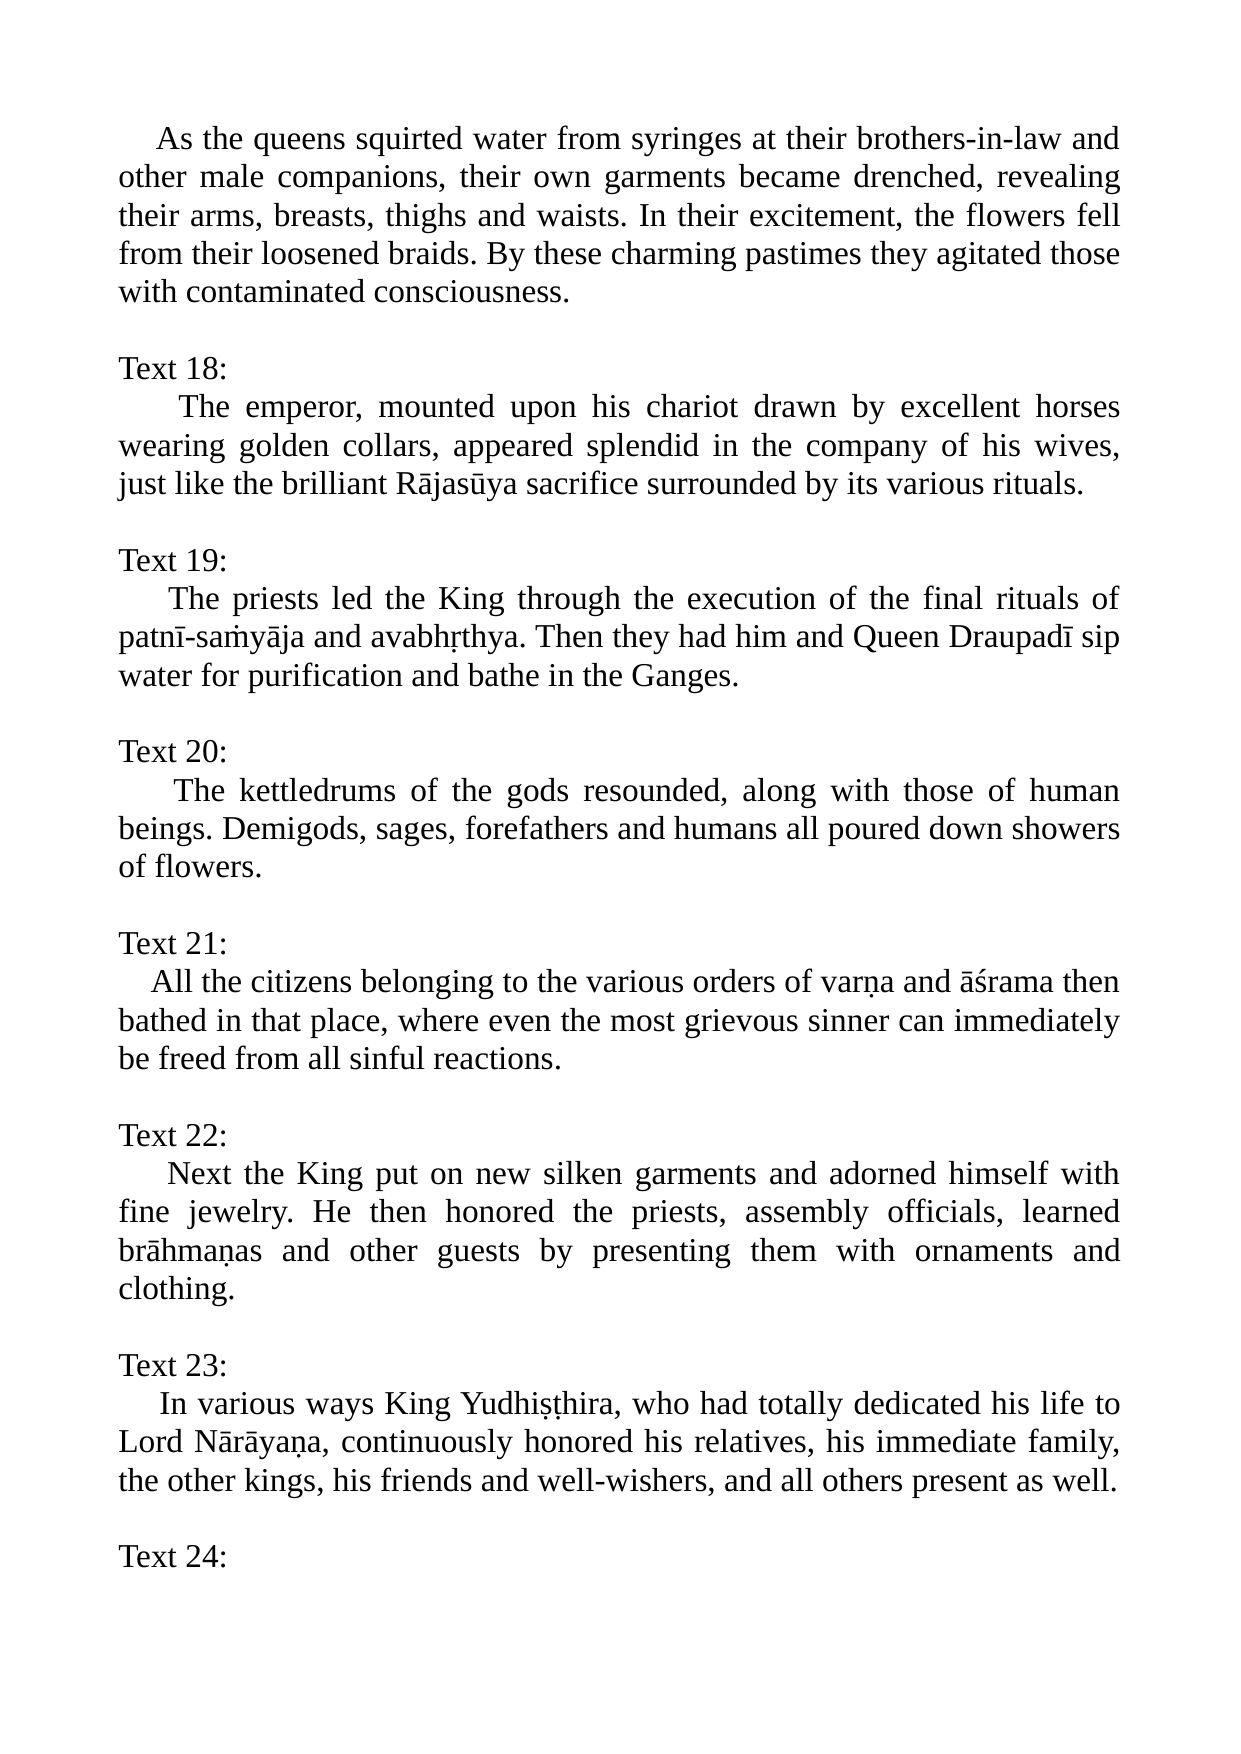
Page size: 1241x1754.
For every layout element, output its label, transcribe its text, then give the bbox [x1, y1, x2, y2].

text Text 18: [118, 348, 1122, 386]
text Text 19: [118, 540, 1122, 578]
text Text 22: [118, 1115, 1122, 1153]
text All the citizens belonging to the various orders of varṇa and āśrama then bathed in that place, where even the most grievous sinner can immediately be freed from all sinful reactions. [118, 961, 1122, 1076]
text Next the King put on new silken garments and adorned himself with fine jewelry. He then honored the priests, assembly officials, learned brāhmaṇas and other guests by presenting them with ornaments and clothing. [118, 1153, 1122, 1306]
text Text 21: [118, 923, 1122, 961]
text The emperor, mounted upon his chariot drawn by excellent horses wearing golden collars, appeared splendid in the company of his wives, just like the brilliant Rājasūya sacrifice surrounded by its various rituals. [118, 386, 1122, 501]
text Text 23: [118, 1345, 1122, 1383]
text Text 20: [118, 731, 1122, 770]
text As the queens squirted water from syringes at their brothers-in-law and other male companions, their own garments became drenched, revealing their arms, breasts, thighs and waists. In their excitement, the flowers fell from their loosened braids. By these charming pastimes they agitated those with contaminated consciousness. [118, 118, 1122, 310]
text Text 24: [118, 1536, 1122, 1575]
text In various ways King Yudhiṣṭhira, who had totally dedicated his life to Lord Nārāyaṇa, continuously honored his relatives, his immediate family, the other kings, his friends and well-wishers, and all others present as well. [118, 1383, 1122, 1498]
text The priests led the King through the execution of the final rituals of patnī-saṁyāja and avabhṛthya. Then they had him and Queen Draupadī sip water for purification and bathe in the Ganges. [118, 578, 1122, 693]
text The kettledrums of the gods resounded, along with those of human beings. Demigods, sages, forefathers and humans all poured down showers of flowers. [118, 770, 1122, 885]
